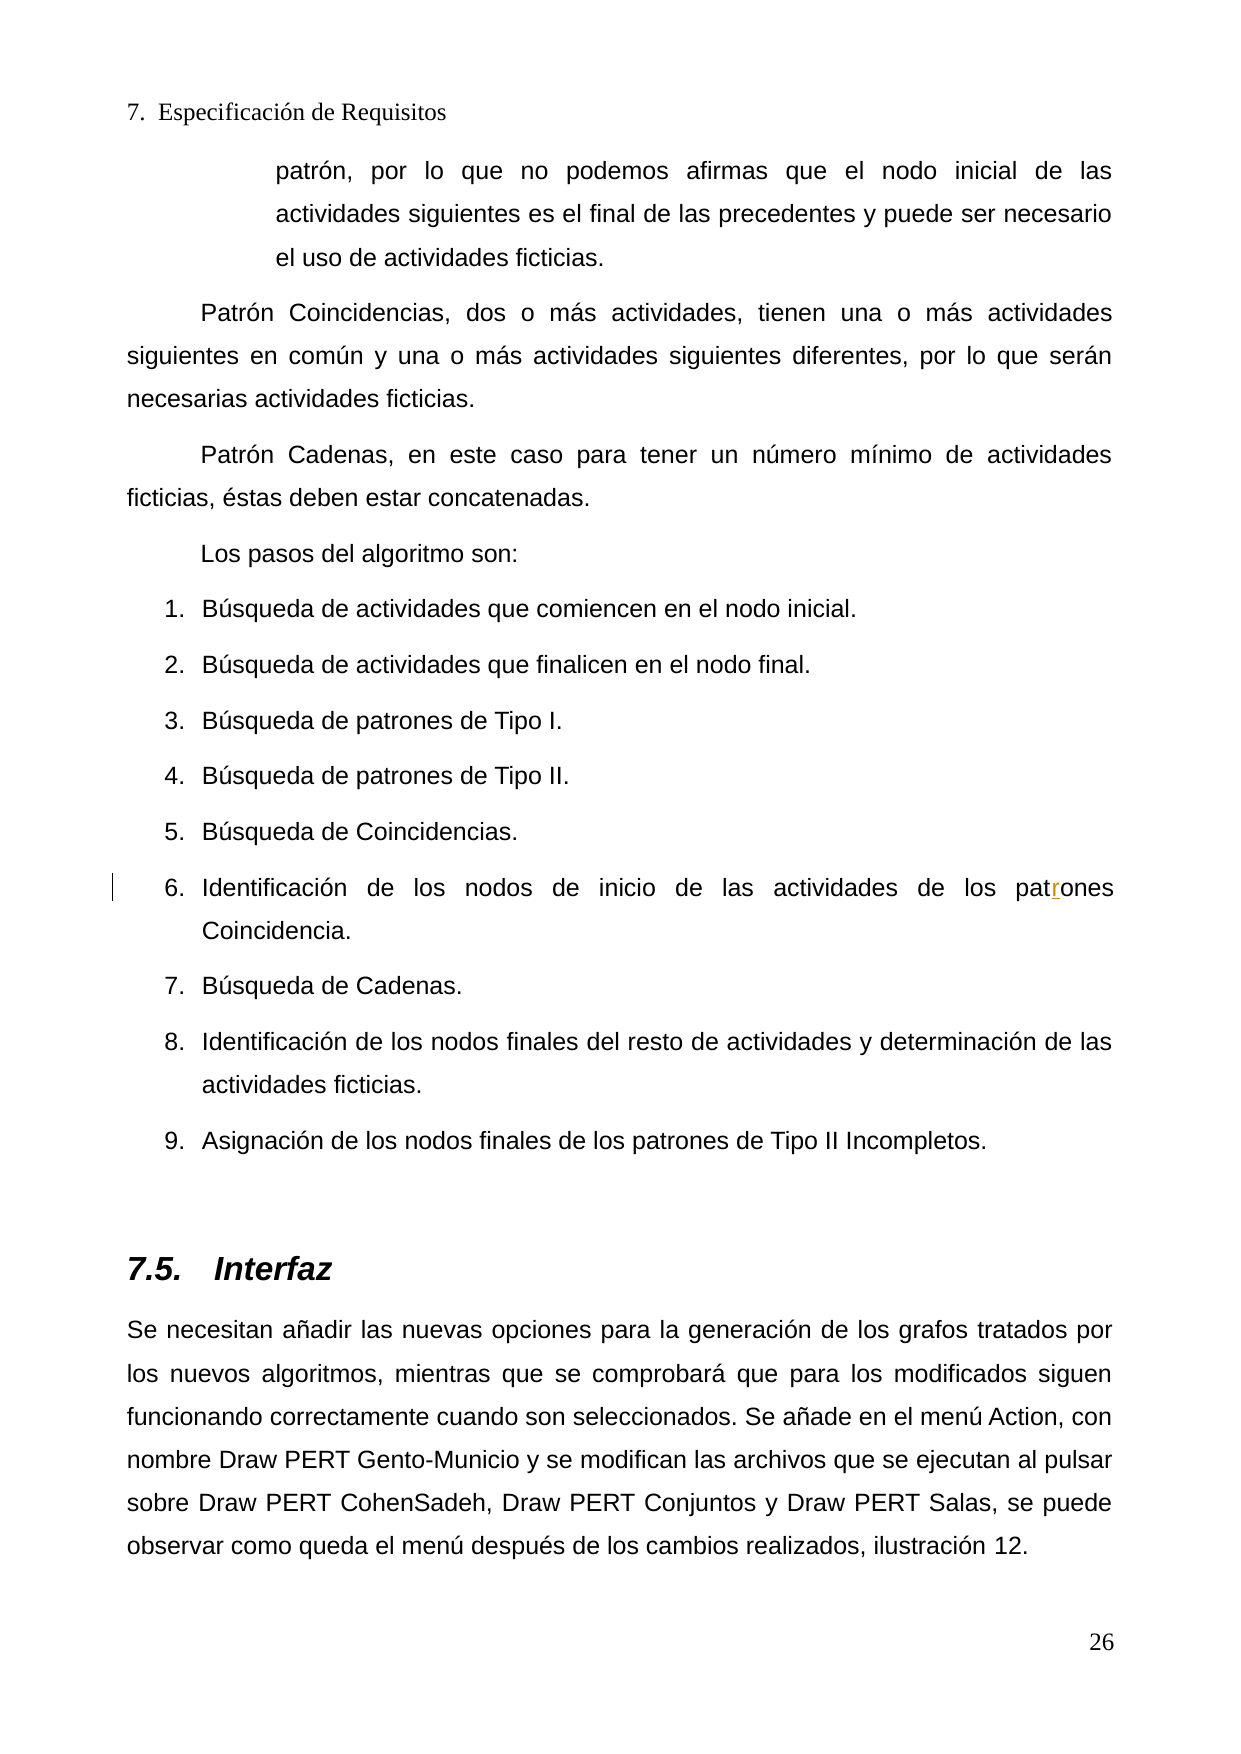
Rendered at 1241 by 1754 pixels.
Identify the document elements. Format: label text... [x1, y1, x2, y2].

list Búsqueda de Cadenas. [164, 971, 1114, 1000]
list Asignación de los nodos finales de los patrones de Tipo II Incompletos. [164, 1126, 1114, 1154]
list Identificación de los nodos de inicio de las actividades de los patrones Coincidencia. [164, 872, 1114, 944]
subtitle Interfaz [127, 1249, 1114, 1287]
list Identificación de los nodos finales del resto de actividades y determinación de las actividades ficticias. [164, 1027, 1114, 1099]
list Búsqueda de actividades que comiencen en el nodo inicial. [164, 594, 1114, 623]
list Búsqueda de patrones de Tipo II. [164, 761, 1114, 790]
list Búsqueda de actividades que finalicen en el nodo final. [164, 650, 1114, 679]
text Patrón Coincidencias, dos o más actividades, tienen una o más actividades siguientes en común y una o más actividades siguientes diferentes, por lo que serán necesarias actividades ficticias. [127, 298, 1114, 413]
list patrón, por lo que no podemos afirmas que el nodo inicial de las actividades siguientes es el final de las precedentes y puede ser necesario el uso de actividades ficticias. [238, 156, 1114, 271]
list Búsqueda de Coincidencias. [164, 817, 1114, 846]
list Búsqueda de patrones de Tipo I. [164, 706, 1114, 734]
text Patrón Cadenas, en este caso para tener un número mínimo de actividades ficticias, éstas deben estar concatenadas. [127, 440, 1114, 512]
text Los pasos del algoritmo son: [127, 539, 1114, 567]
text Se necesitan añadir las nuevas opciones para la generación de los grafos tratados por los nuevos algoritmos, mientras que se comprobará que para los modificados siguen funcionando correctamente cuando son seleccionados. Se añade en el menú Action, con nombre Draw PERT Gento-Municio y se modifican las archivos que se ejecutan al pulsar sobre Draw PERT CohenSadeh, Draw PERT Conjuntos y Draw PERT Salas, se puede observar como queda el menú después de los cambios realizados, ilustración 12. [127, 1315, 1114, 1560]
